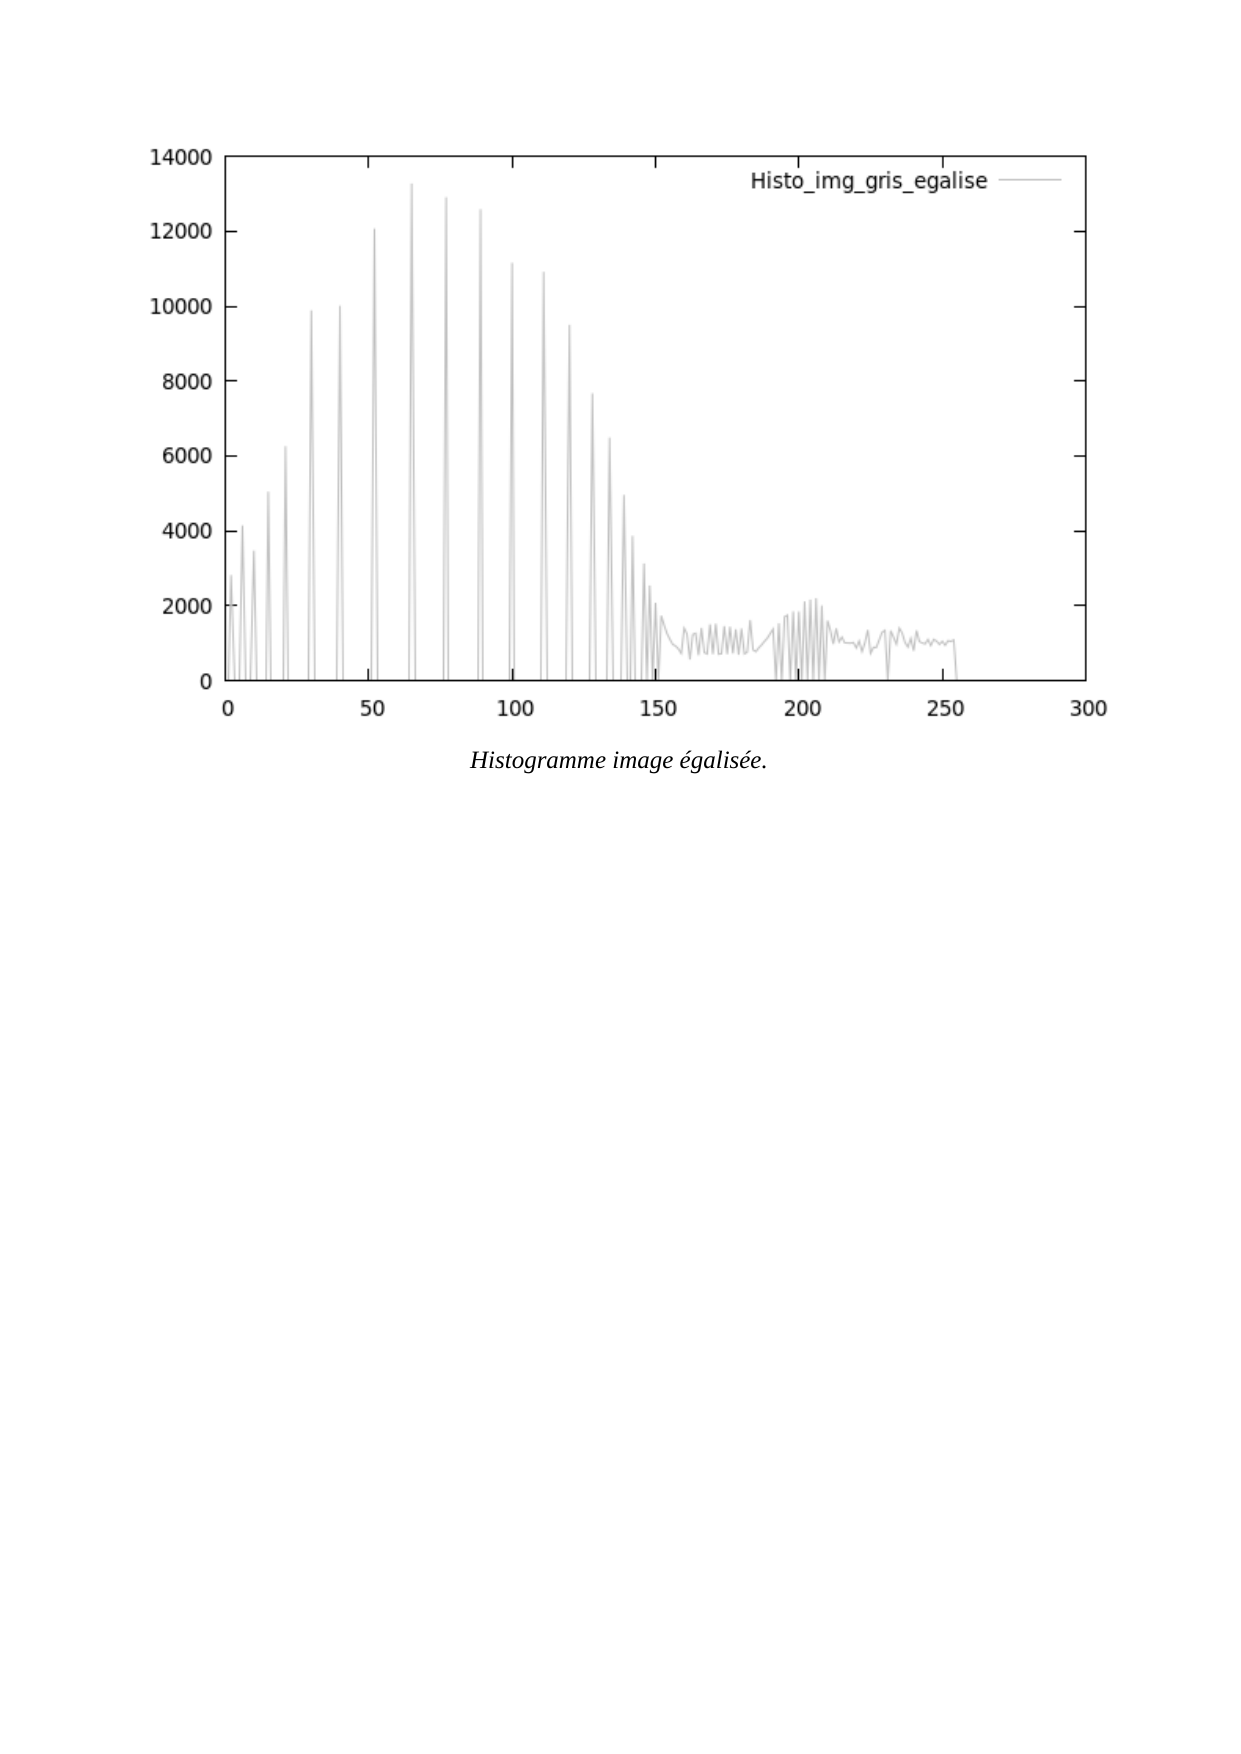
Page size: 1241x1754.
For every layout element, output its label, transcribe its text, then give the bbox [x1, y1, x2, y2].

picture [118, 118, 1123, 746]
text Histogramme image égalisée. [118, 746, 1122, 774]
